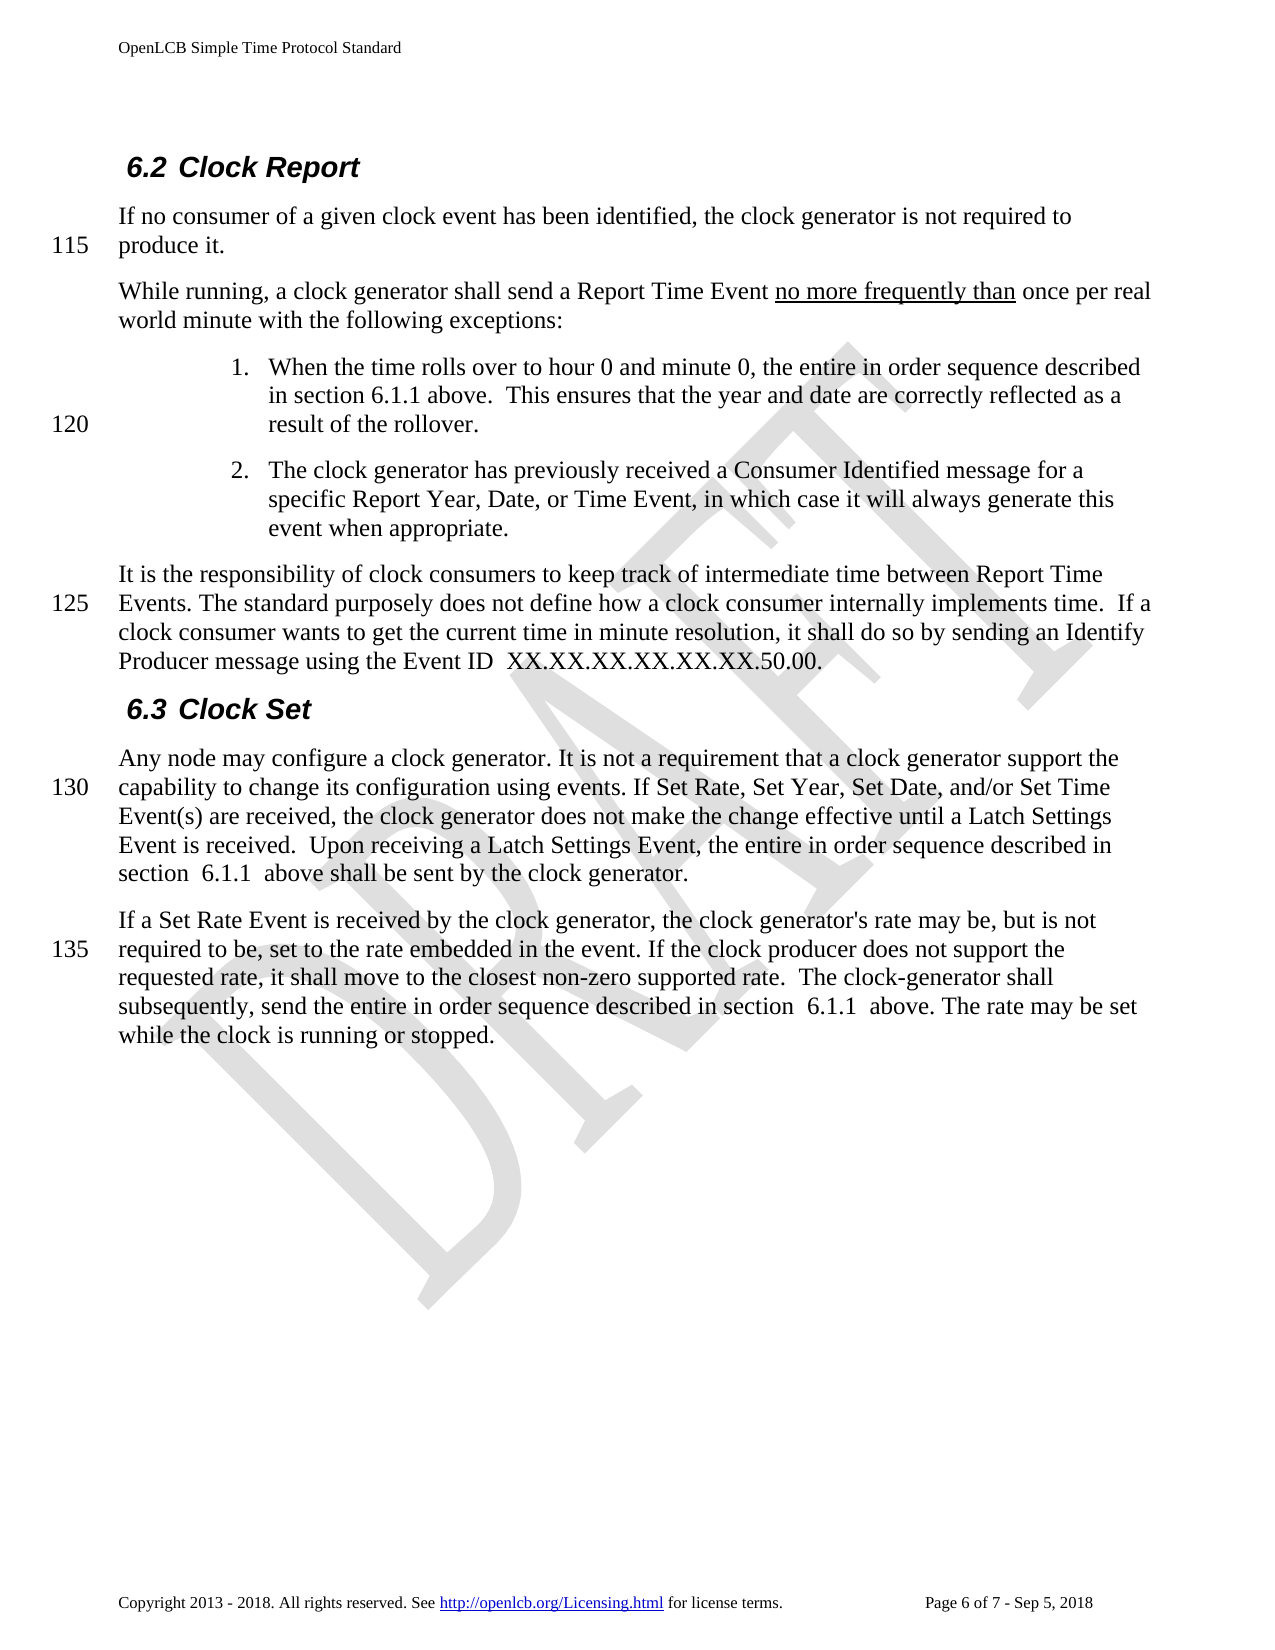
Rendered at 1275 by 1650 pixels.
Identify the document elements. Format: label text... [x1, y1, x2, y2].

text If a Set Rate Event is received by the clock generator, the clock generator's rate may be, but is not required to be, set to the rate embedded in the event. If the clock producer does not support the requested rate, it shall move to the closest non-zero supported rate. The clock-generator shall subsequently, send the entire in order sequence described in section 6.1.1 above. The rate may be set while the clock is running or stopped. [502, 972, 678, 1049]
text Any node may configure a clock generator. It is not a requirement that a clock generator support the capability to change its configuration using events. If Set Rate, Set Year, Set Date, and/or Set Time Event(s) are received, the clock generator does not make the change effective until a Latch Settings Event is received. Upon receiving a Latch Settings Event, the entire in order sequence described in section 6.1.1 above shall be sent by the clock generator. [118, 743, 654, 887]
subtitle [547, 703, 580, 726]
text It is the responsibility of clock consumers to keep track of intermediate time between Report Time Events. The standard purposely does not define how a clock consumer internally implements time. If a clock consumer wants to get the current time in minute resolution, it shall do so by sending an Identify Producer message using the Event ID XX.XX.XX.XX.XX.XX.50.00. [963, 559, 1157, 674]
text If a Set Rate Event is received by the clock generator, the clock generator's rate may be, but is not required to be, set to the rate embedded in the event. If the clock producer does not support the requested rate, it shall move to the closest non-zero supported rate. The clock-generator shall subsequently, send the entire in order sequence described in section 6.1.1 above. The rate may be set while the clock is running or stopped. [538, 905, 720, 1016]
list When the time rolls over to hour 0 and minute 0, the entire in order sequence described in section 6.1.1 above. This ensures that the year and date are correctly reflected as a result of the rollover. [231, 352, 836, 438]
text It is the responsibility of clock consumers to keep track of intermediate time between Report Time Events. The standard purposely does not define how a clock consumer internally implements time. If a clock consumer wants to get the current time in minute resolution, it shall do so by sending an Identify Producer message using the Event ID XX.XX.XX.XX.XX.XX.50.00. [665, 559, 1033, 674]
subtitle [798, 692, 1157, 726]
text Any node may configure a clock generator. It is not a requirement that a clock generator support the capability to change its configuration using events. If Set Rate, Set Year, Set Date, and/or Set Time Event(s) are received, the clock generator does not make the change effective until a Latch Settings Event is received. Upon receiving a Latch Settings Event, the entire in order sequence described in section 6.1.1 above shall be sent by the clock generator. [661, 743, 1157, 887]
text If a Set Rate Event is received by the clock generator, the clock generator's rate may be, but is not required to be, set to the rate embedded in the event. If the clock producer does not support the requested rate, it shall move to the closest non-zero supported rate. The clock-generator shall subsequently, send the entire in order sequence described in section 6.1.1 above. The rate may be set while the clock is running or stopped. [688, 905, 1157, 1049]
text While running, a clock generator shall send a Report Time Event no more frequently than once per real world minute with the following exceptions: [118, 276, 1157, 334]
text If a Set Rate Event is received by the clock generator, the clock generator's rate may be, but is not required to be, set to the rate embedded in the event. If the clock producer does not support the requested rate, it shall move to the closest non-zero supported rate. The clock-generator shall subsequently, send the entire in order sequence described in section 6.1.1 above. The rate may be set while the clock is running or stopped. [211, 977, 402, 1049]
text Any node may configure a clock generator. It is not a requirement that a clock generator support the capability to change its configuration using events. If Set Rate, Set Year, Set Date, and/or Set Time Event(s) are received, the clock generator does not make the change effective until a Latch Settings Event is received. Upon receiving a Latch Settings Event, the entire in order sequence described in section 6.1.1 above shall be sent by the clock generator. [575, 743, 700, 856]
subtitle Clock Set [118, 692, 543, 726]
text If a Set Rate Event is received by the clock generator, the clock generator's rate may be, but is not required to be, set to the rate embedded in the event. If the clock producer does not support the requested rate, it shall move to the closest non-zero supported rate. The clock-generator shall subsequently, send the entire in order sequence described in section 6.1.1 above. The rate may be set while the clock is running or stopped. [118, 905, 512, 1049]
text It is the responsibility of clock consumers to keep track of intermediate time between Report Time Events. The standard purposely does not define how a clock consumer internally implements time. If a clock consumer wants to get the current time in minute resolution, it shall do so by sending an Identify Producer message using the Event ID XX.XX.XX.XX.XX.XX.50.00. [118, 559, 734, 674]
subtitle Clock Report [118, 150, 1157, 183]
subtitle [586, 692, 786, 726]
list When the time rolls over to hour 0 and minute 0, the entire in order sequence described in section 6.1.1 above. This ensures that the year and date are correctly reflected as a result of the rollover. [815, 352, 1157, 438]
list The clock generator has previously received a Consumer Identified message for a specific Report Year, Date, or Time Event, in which case it will always generate this event when appropriate. [860, 456, 1157, 542]
text If no consumer of a given clock event has been identified, the clock generator is not required to produce it. [118, 201, 1157, 259]
list The clock generator has previously received a Consumer Identified message for a specific Report Year, Date, or Time Event, in which case it will always generate this event when appropriate. [231, 456, 903, 542]
